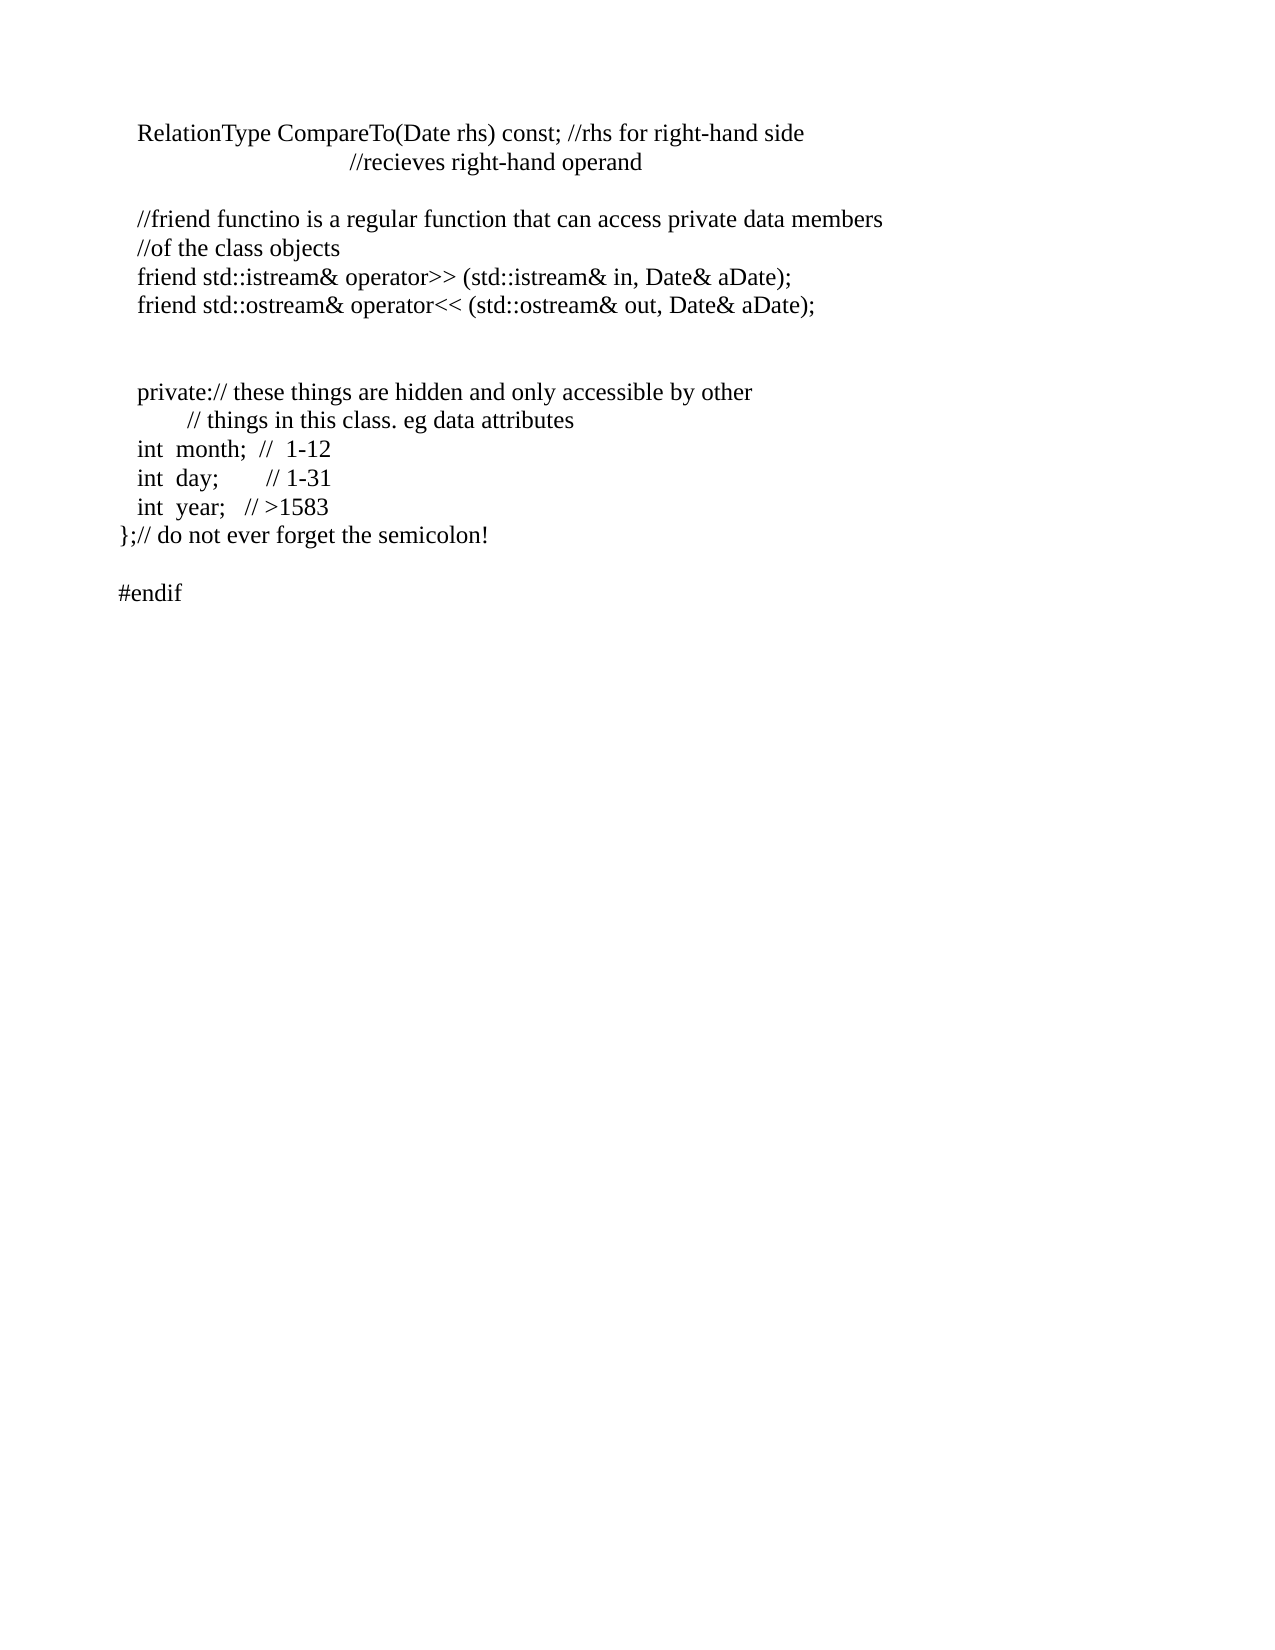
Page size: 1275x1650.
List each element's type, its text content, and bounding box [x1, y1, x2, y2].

text int day; // 1-31 [118, 463, 1157, 492]
text int year; // >1583 [118, 492, 1157, 521]
text int month; // 1-12 [118, 434, 1157, 463]
text friend std::ostream& operator<< (std::ostream& out, Date& aDate); [118, 291, 1157, 319]
text private:// these things are hidden and only accessible by other [118, 377, 1157, 406]
text //friend functino is a regular function that can access private data members [118, 204, 1157, 233]
text //recieves right-hand operand [118, 147, 1157, 176]
text // things in this class. eg data attributes [118, 406, 1157, 434]
text RelationType CompareTo(Date rhs) const; //rhs for right-hand side [118, 118, 1157, 147]
text friend std::istream& operator>> (std::istream& in, Date& aDate); [118, 262, 1157, 291]
text #endif [118, 578, 1157, 607]
text //of the class objects [118, 233, 1157, 262]
text };// do not ever forget the semicolon! [118, 521, 1157, 549]
